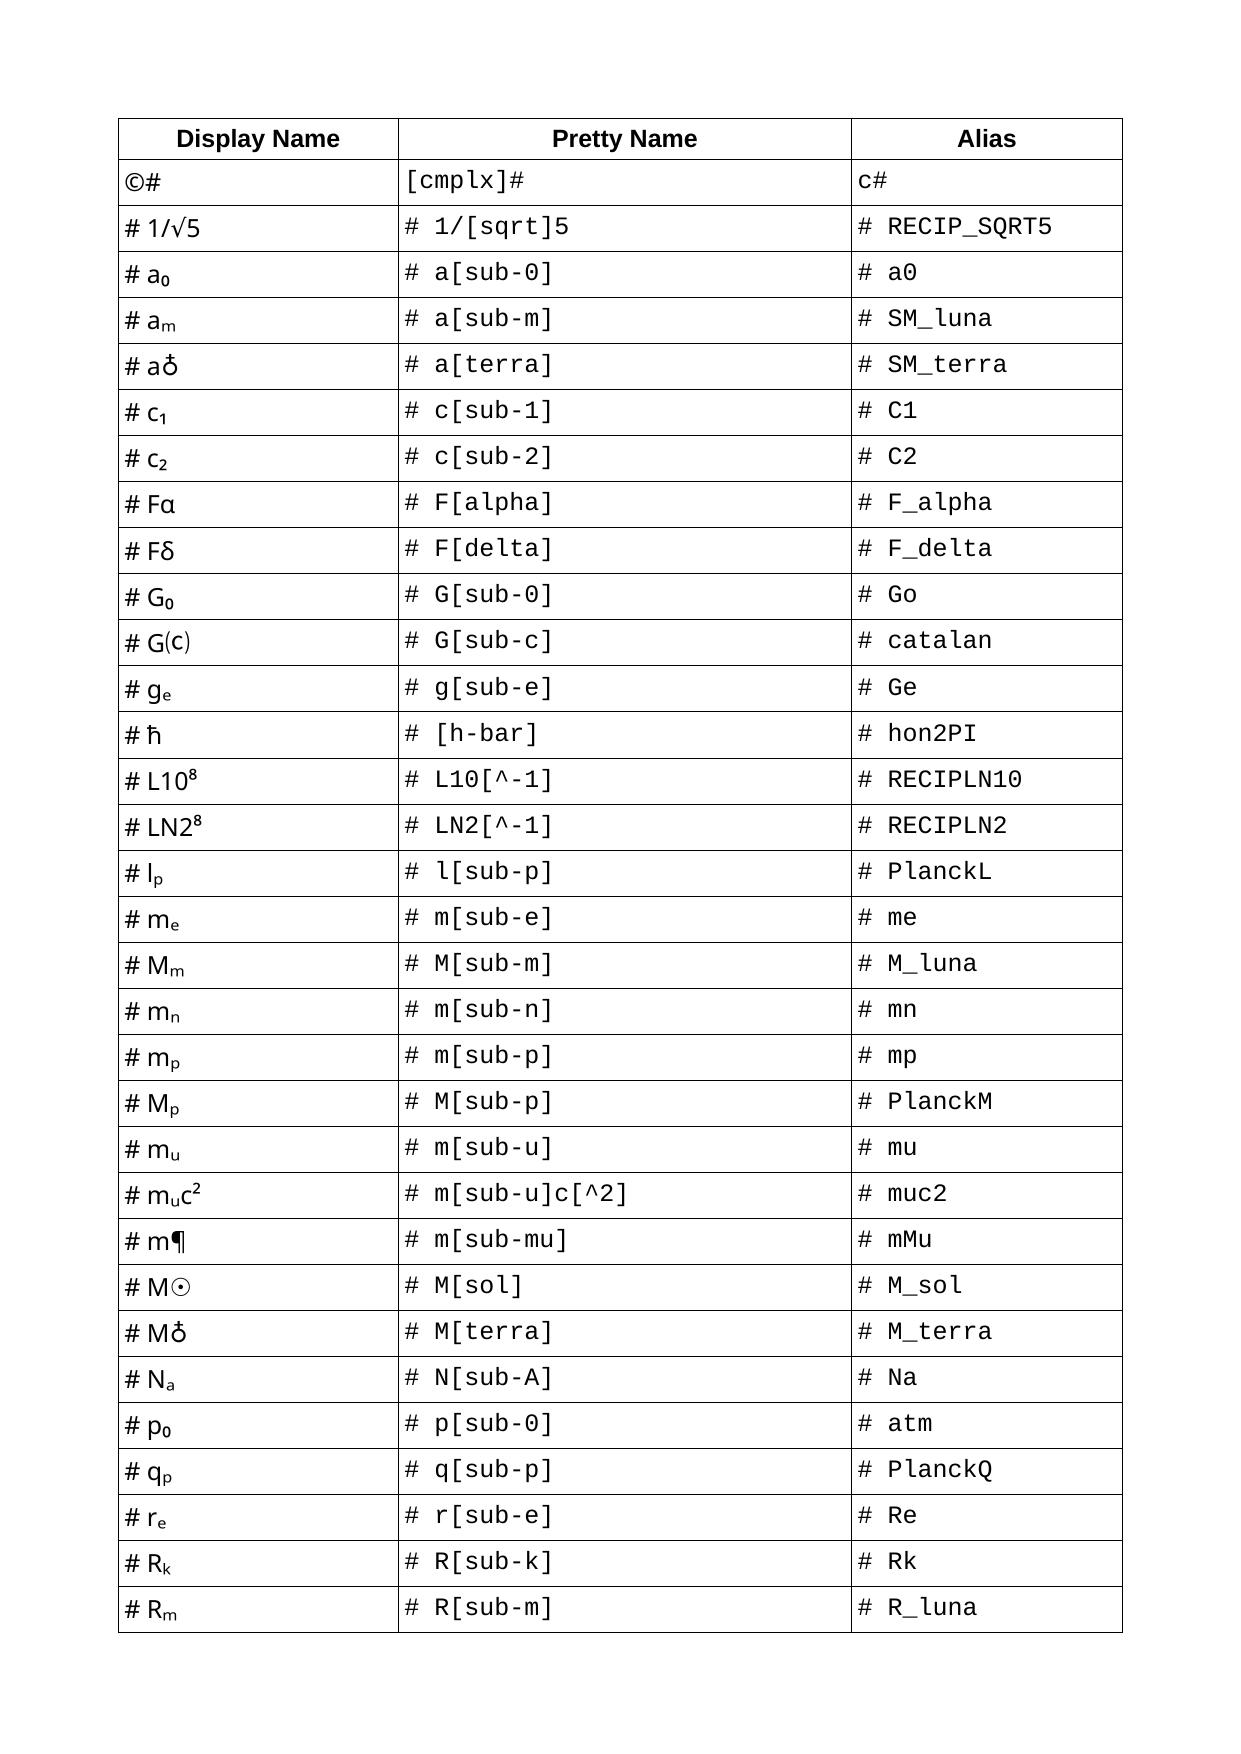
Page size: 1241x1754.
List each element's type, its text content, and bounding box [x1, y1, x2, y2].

table_cell # mᵤc² [119, 1173, 398, 1218]
table_cell # C1 [852, 390, 1122, 435]
table_cell # L10[^-1] [399, 759, 851, 803]
table_cell # M[sub-p] [399, 1081, 851, 1126]
table_cell # N[sub-A] [399, 1357, 851, 1402]
table_cell # LN2[^-1] [399, 805, 851, 849]
table_cell # l[sub-p] [399, 851, 851, 896]
table_cell # mu [852, 1127, 1122, 1172]
table_cell # p[sub-0] [399, 1403, 851, 1448]
table_cell # M♁ [119, 1311, 398, 1356]
table_cell # g[sub-e] [399, 666, 851, 711]
table_cell # mₙ [119, 989, 398, 1034]
table_cell # PlanckM [852, 1081, 1122, 1126]
table_cell # a♁ [119, 344, 398, 389]
table_cell # ħ [119, 712, 398, 757]
table_cell # M_sol [852, 1265, 1122, 1310]
table_cell # c₁ [119, 390, 398, 435]
table_cell # m[sub-u] [399, 1127, 851, 1172]
table_cell # mn [852, 989, 1122, 1034]
table_cell # rₑ [119, 1495, 398, 1540]
table_cell # RECIPLN2 [852, 805, 1122, 849]
table_cell # mₑ [119, 897, 398, 942]
table_cell # M[sub-m] [399, 943, 851, 988]
table_cell # muc2 [852, 1173, 1122, 1218]
table_cell # m[sub-p] [399, 1035, 851, 1080]
table_cell # F_delta [852, 528, 1122, 573]
table_cell # RECIPLN10 [852, 759, 1122, 803]
table_cell # m[sub-u]c[^2] [399, 1173, 851, 1218]
table_cell # lₚ [119, 851, 398, 896]
table_cell # r[sub-e] [399, 1495, 851, 1540]
table_cell # Fδ [119, 528, 398, 573]
table_cell # Fα [119, 482, 398, 527]
table_cell # R_luna [852, 1587, 1122, 1632]
table_cell # LN2⁸ [119, 805, 398, 849]
table_cell # me [852, 897, 1122, 942]
table_cell c# [852, 160, 1122, 205]
table_cell # a[sub-m] [399, 298, 851, 343]
table_cell # M[sol] [399, 1265, 851, 1310]
table_cell # m¶ [119, 1219, 398, 1264]
table_cell # SM_luna [852, 298, 1122, 343]
table_cell # C2 [852, 436, 1122, 481]
table_cell # RECIP_SQRT5 [852, 206, 1122, 251]
table_cell # M_luna [852, 943, 1122, 988]
table_cell # G[sub-0] [399, 574, 851, 619]
table_cell # Rₘ [119, 1587, 398, 1632]
table_cell # PlanckQ [852, 1449, 1122, 1494]
table_cell # PlanckL [852, 851, 1122, 896]
table_cell # M[terra] [399, 1311, 851, 1356]
table_cell # Re [852, 1495, 1122, 1540]
table_cell # Mₘ [119, 943, 398, 988]
table_cell # mp [852, 1035, 1122, 1080]
table_cell # catalan [852, 620, 1122, 665]
table_cell # m[sub-mu] [399, 1219, 851, 1264]
table_cell # L10⁸ [119, 759, 398, 803]
table_cell # Mₚ [119, 1081, 398, 1126]
table_cell # hon2PI [852, 712, 1122, 757]
table_cell # SM_terra [852, 344, 1122, 389]
table_cell # atm [852, 1403, 1122, 1448]
table_header Display Name [119, 119, 398, 159]
table_cell # c₂ [119, 436, 398, 481]
table_cell [cmplx]# [399, 160, 851, 205]
table_cell # gₑ [119, 666, 398, 711]
table_cell # aₘ [119, 298, 398, 343]
table_cell # G⒞ [119, 620, 398, 665]
table_cell # F_alpha [852, 482, 1122, 527]
table_cell # mMu [852, 1219, 1122, 1264]
table_cell # qₚ [119, 1449, 398, 1494]
table_cell # R[sub-m] [399, 1587, 851, 1632]
table_header Alias [852, 119, 1122, 159]
table_cell # G[sub-c] [399, 620, 851, 665]
table_cell # a0 [852, 252, 1122, 297]
table_cell # m[sub-e] [399, 897, 851, 942]
table_cell # Na [852, 1357, 1122, 1402]
table_cell # a[sub-0] [399, 252, 851, 297]
table_header Pretty Name [399, 119, 851, 159]
table_cell # Rₖ [119, 1541, 398, 1586]
table_cell # a₀ [119, 252, 398, 297]
table_cell # [h-bar] [399, 712, 851, 757]
table_cell ©# [119, 160, 398, 205]
table_cell # G₀ [119, 574, 398, 619]
table_cell # F[delta] [399, 528, 851, 573]
table_cell # Rk [852, 1541, 1122, 1586]
table_cell # c[sub-2] [399, 436, 851, 481]
table_cell # F[alpha] [399, 482, 851, 527]
table_cell # c[sub-1] [399, 390, 851, 435]
table_cell # Ge [852, 666, 1122, 711]
table_cell # q[sub-p] [399, 1449, 851, 1494]
table_cell # a[terra] [399, 344, 851, 389]
table_cell # mₚ [119, 1035, 398, 1080]
table_cell # p₀ [119, 1403, 398, 1448]
table_cell # mᵤ [119, 1127, 398, 1172]
table_cell # m[sub-n] [399, 989, 851, 1034]
table_cell # 1/[sqrt]5 [399, 206, 851, 251]
table_cell # 1/√5 [119, 206, 398, 251]
table_cell # M_terra [852, 1311, 1122, 1356]
table_cell # Nₐ [119, 1357, 398, 1402]
table_cell # R[sub-k] [399, 1541, 851, 1586]
table_cell # M☉ [119, 1265, 398, 1310]
table_cell # Go [852, 574, 1122, 619]
